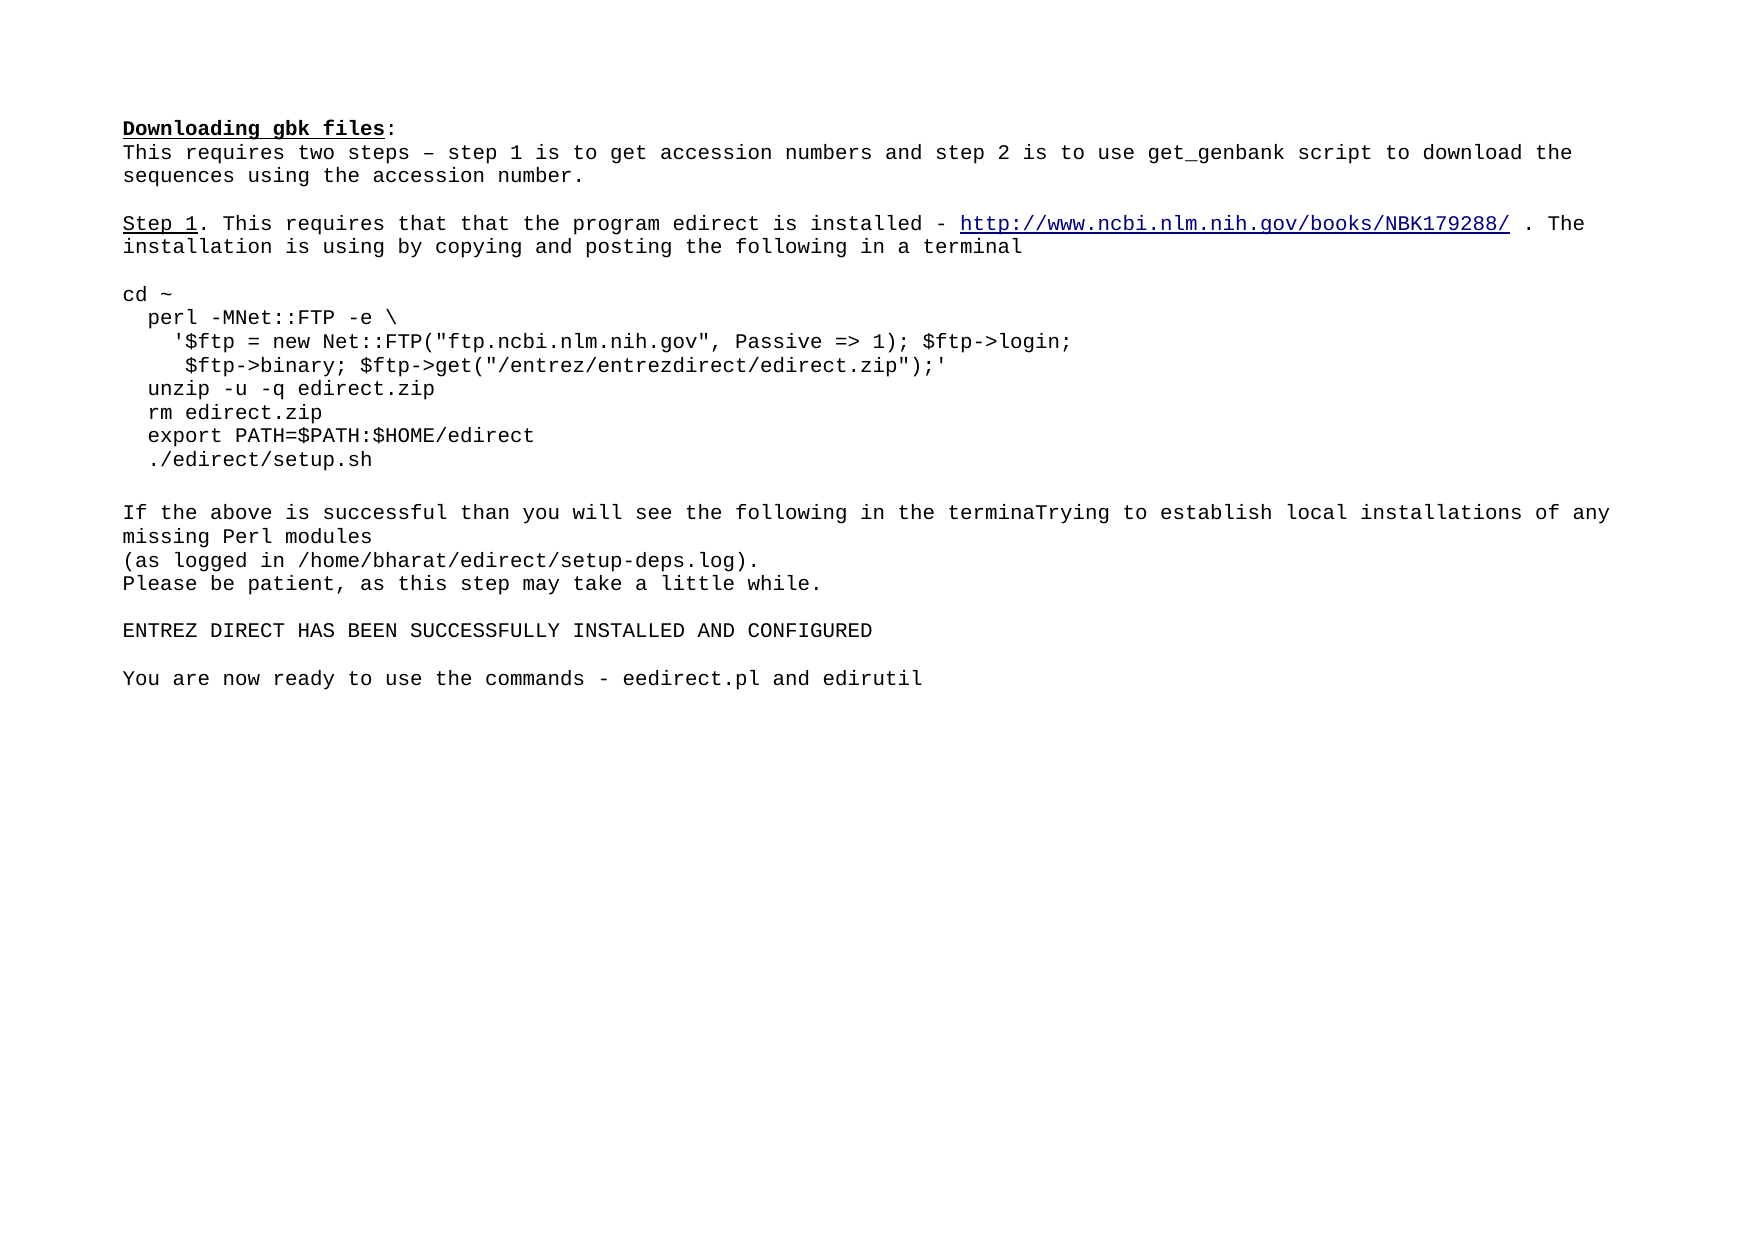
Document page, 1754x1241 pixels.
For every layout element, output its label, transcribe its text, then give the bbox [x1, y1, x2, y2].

text Please be patient, as this step may take a little while. [122, 573, 1636, 597]
text $ftp->binary; $ftp->get("/entrez/entrezdirect/edirect.zip");' [122, 354, 1636, 378]
text Downloading gbk files: [122, 118, 1636, 142]
text ./edirect/setup.sh [122, 449, 1636, 473]
text rm edirect.zip [122, 402, 1636, 426]
text export PATH=$PATH:$HOME/edirect [122, 426, 1636, 449]
text If the above is successful than you will see the following in the terminaTrying to establish local installations of any missing Perl modules [122, 502, 1636, 549]
text perl -MNet::FTP -e \ [122, 307, 1636, 331]
text (as logged in /home/bharat/edirect/setup-deps.log). [122, 549, 1636, 573]
text Step 1. This requires that that the program edirect is installed - http://www.ncbi.nlm.nih.gov/books/NBK179288/ . The installation is using by copying and posting the following in a terminal [122, 213, 1636, 260]
text You are now ready to use the commands - eedirect.pl and edirutil [122, 668, 1636, 691]
text This requires two steps – step 1 is to get accession numbers and step 2 is to use get_genbank script to download the sequences using the accession number. [122, 142, 1636, 189]
text '$ftp = new Net::FTP("ftp.ncbi.nlm.nih.gov", Passive => 1); $ftp->login; [122, 331, 1636, 354]
text cd ~ [122, 284, 1636, 307]
text unzip -u -q edirect.zip [122, 378, 1636, 402]
text ENTREZ DIRECT HAS BEEN SUCCESSFULLY INSTALLED AND CONFIGURED [122, 621, 1636, 644]
